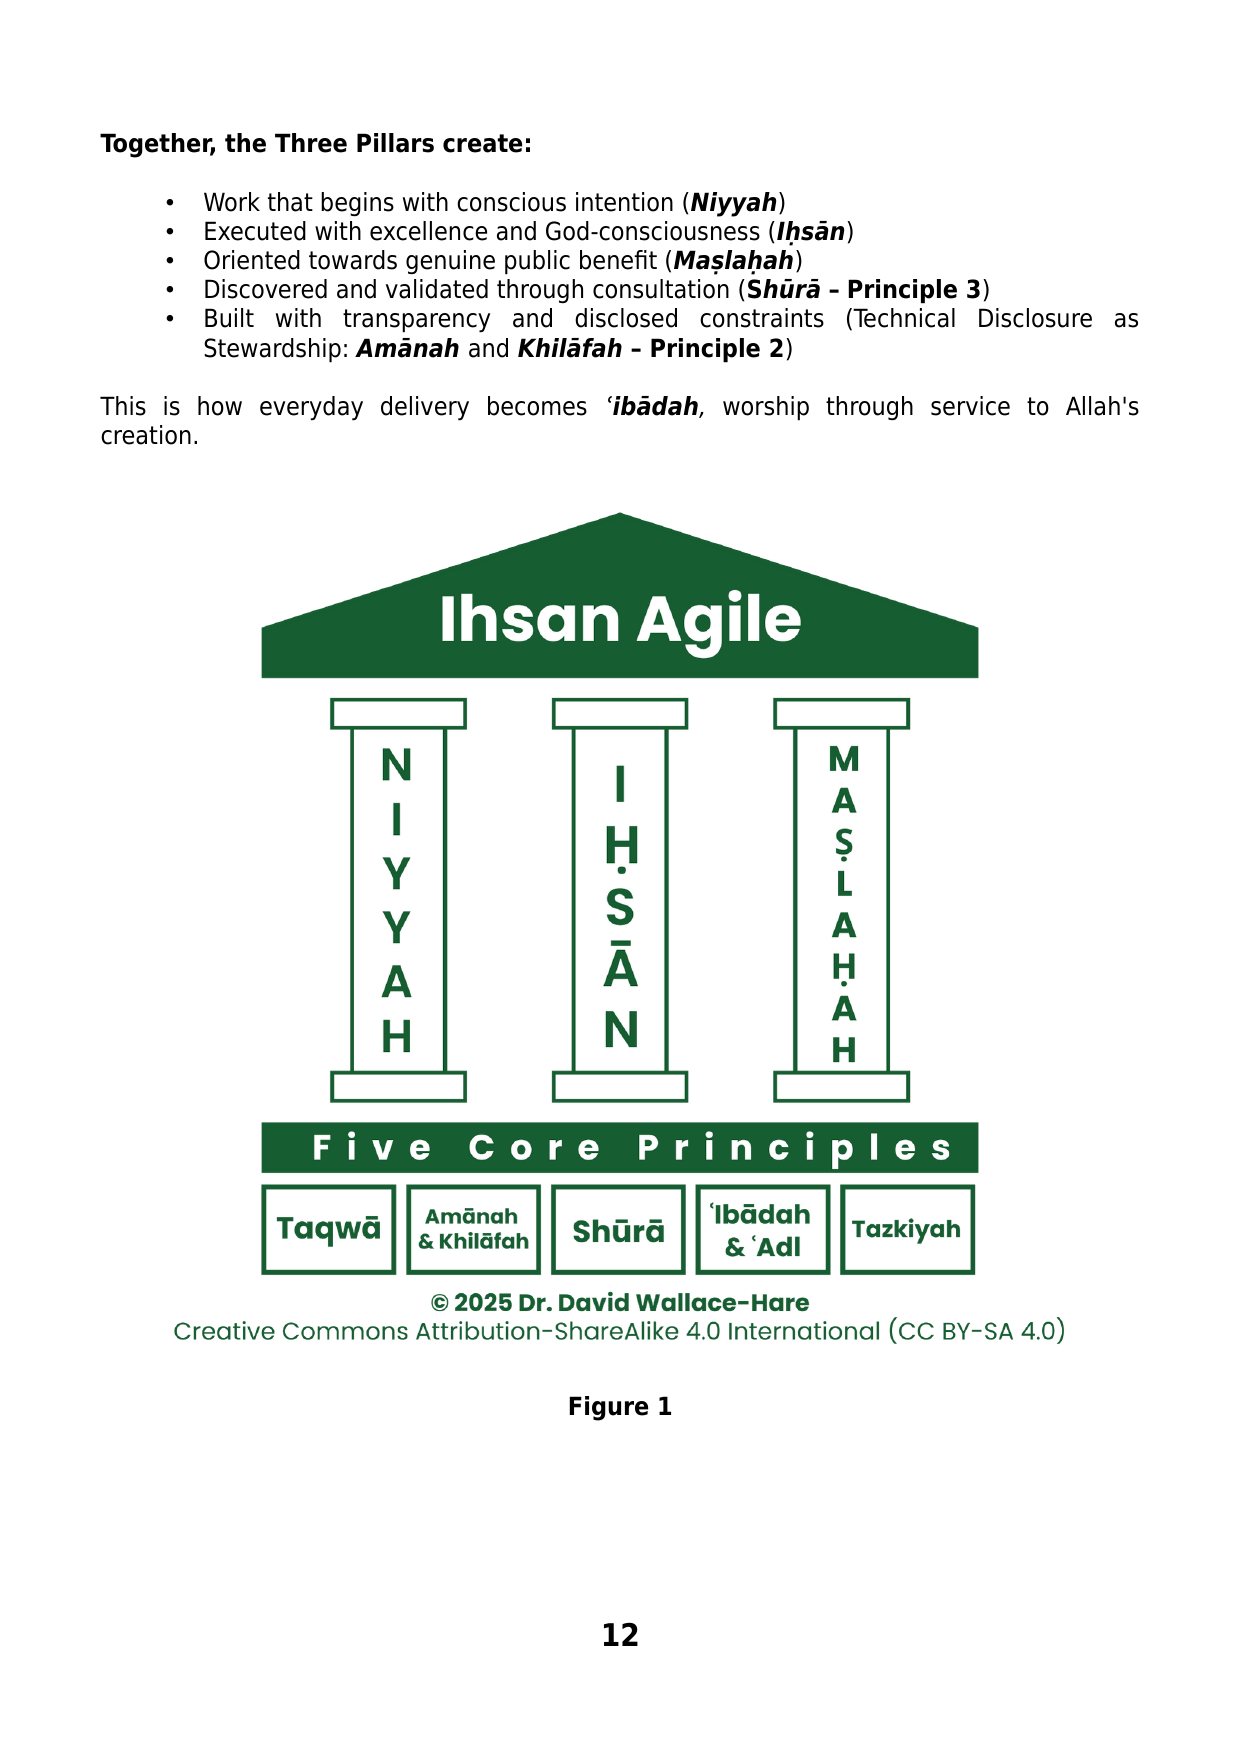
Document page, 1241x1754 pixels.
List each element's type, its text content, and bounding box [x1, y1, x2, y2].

list Discovered and validated through consultation (Shūrā – Principle 3) [166, 275, 1140, 304]
list Oriented towards genuine public benefit (Maṣlaḥah) [166, 246, 1140, 275]
list Executed with excellence and God-consciousness (Iḥsān) [166, 217, 1140, 246]
picture [100, 479, 1140, 1363]
list Work that begins with conscious intention (Niyyah) [166, 188, 1140, 217]
list Built with transparency and disclosed constraints (Technical Disclosure as Stewardship: Amānah and Khilāfah – Principle 2) [166, 304, 1140, 363]
text Figure 1 [100, 1392, 1140, 1421]
text This is how everyday delivery becomes ʿibādah, worship through service to Allah's creation. [100, 392, 1140, 450]
text Together, the Three Pillars create: [100, 129, 1140, 159]
